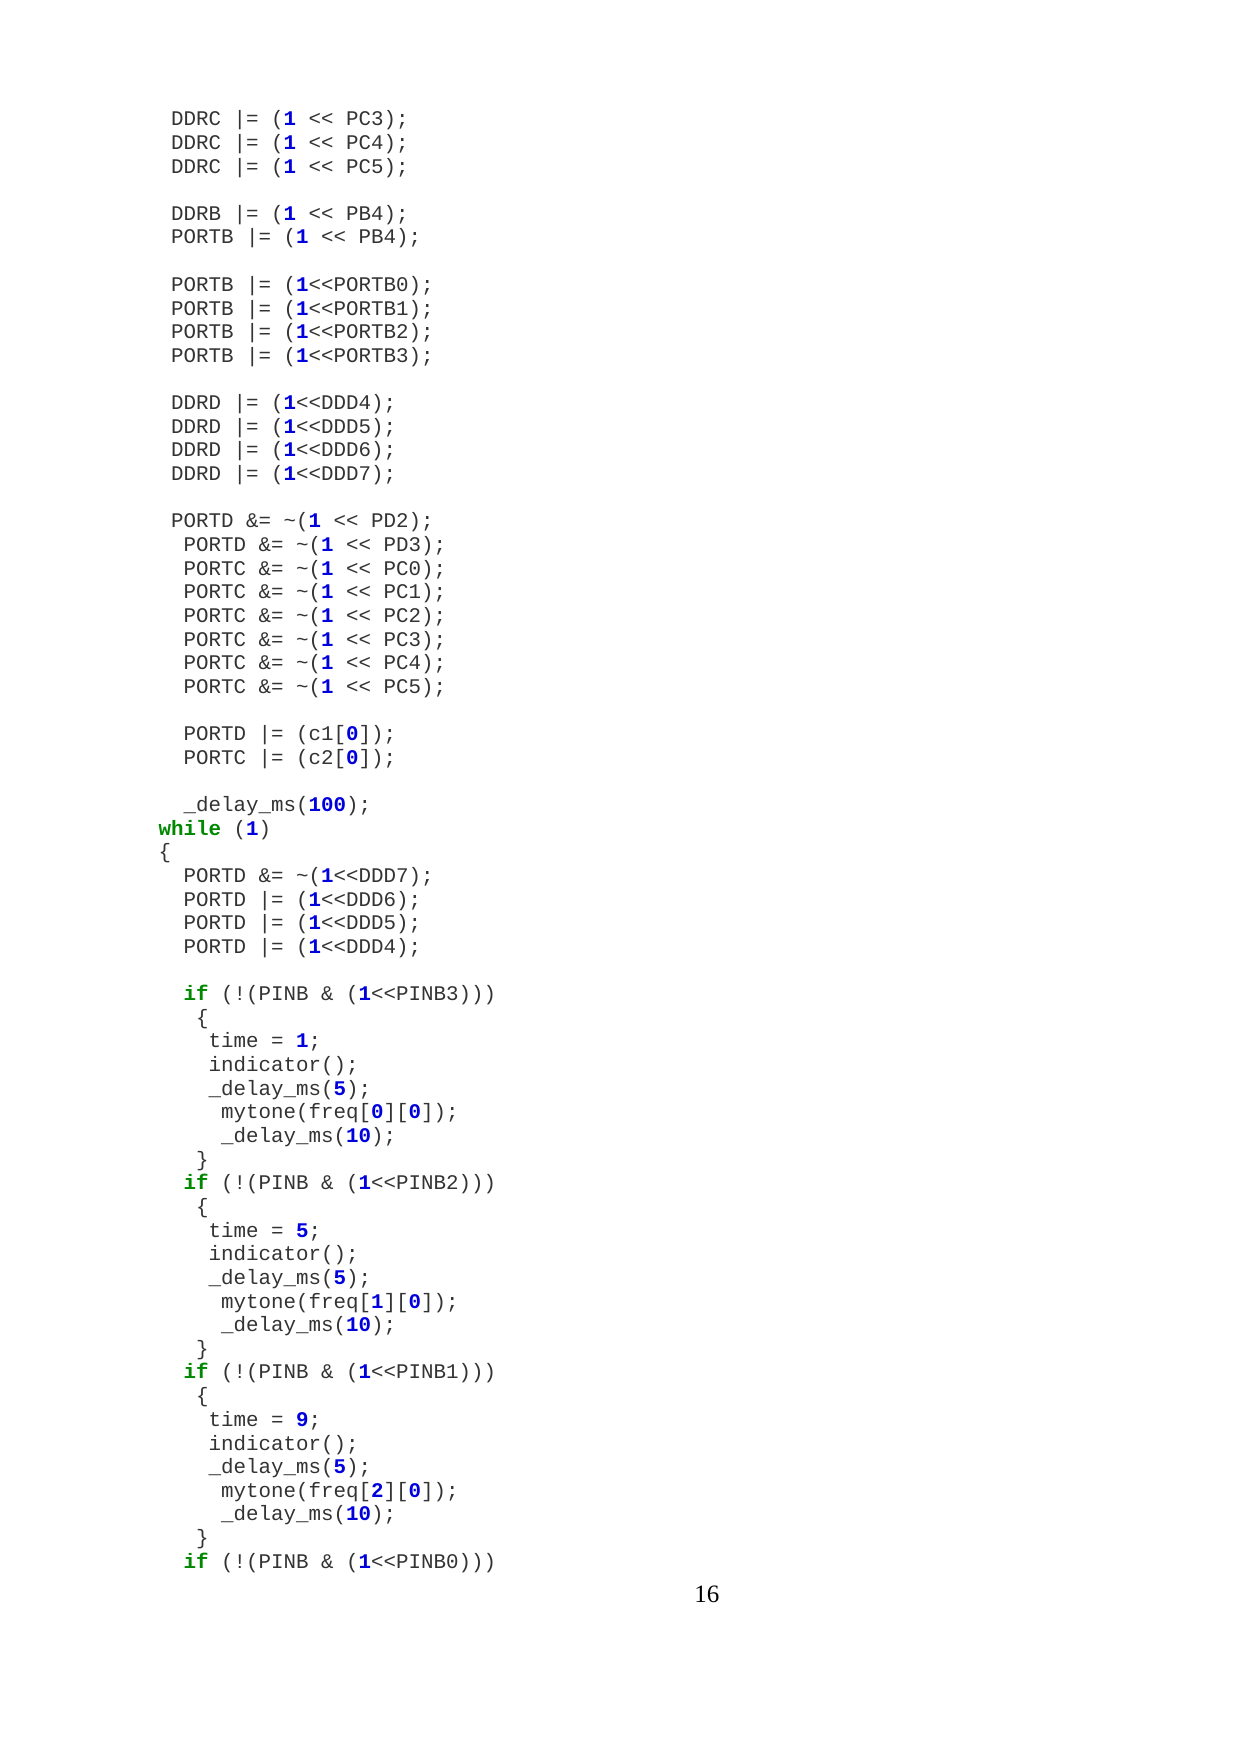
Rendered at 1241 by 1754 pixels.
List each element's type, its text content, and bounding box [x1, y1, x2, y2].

table_header DDRC |= (1 << PC3); DDRC |= (1 << PC4); DDRC |= (1 << PC5); DDRB |= (1 << PB4); PORTB |= (1 << PB4); PORTB |= (1<<PORTB0); PORTB |= (1<<PORTB1); PORTB |= (1<<PORTB2); PORTB |= (1<<PORTB3); DDRD |= (1<<DDD4); DDRD |= (1<<DDD5); DDRD |= (1<<DDD6); DDRD |= (1<<DDD7); PORTD &= ~(1 << PD2); PORTD &= ~(1 << PD3); PORTC &= ~(1 << PC0); PORTC &= ~(1 << PC1); PORTC &= ~(1 << PC2); PORTC &= ~(1 << PC3); PORTC &= ~(1 << PC4); PORTC &= ~(1 << PC5); PORTD |= (c1[0]); PORTC |= (c2[0]); _delay_ms(100); while (1) { PORTD &= ~(1<<DDD7); PORTD |= (1<<DDD6); PORTD |= (1<<DDD5); PORTD |= (1<<DDD4); if (!(PINB & (1<<PINB3))) { time = 1; indicator(); _delay_ms(5); mytone(freq[0][0]); _delay_ms(10); } if (!(PINB & (1<<PINB2))) { time = 5; indicator(); _delay_ms(5); mytone(freq[1][0]); _delay_ms(10); } if (!(PINB & (1<<PINB1))) { time = 9; indicator(); _delay_ms(5); mytone(freq[2][0]); _delay_ms(10); } if (!(PINB & (1<<PINB0))) [146, 108, 1196, 1574]
